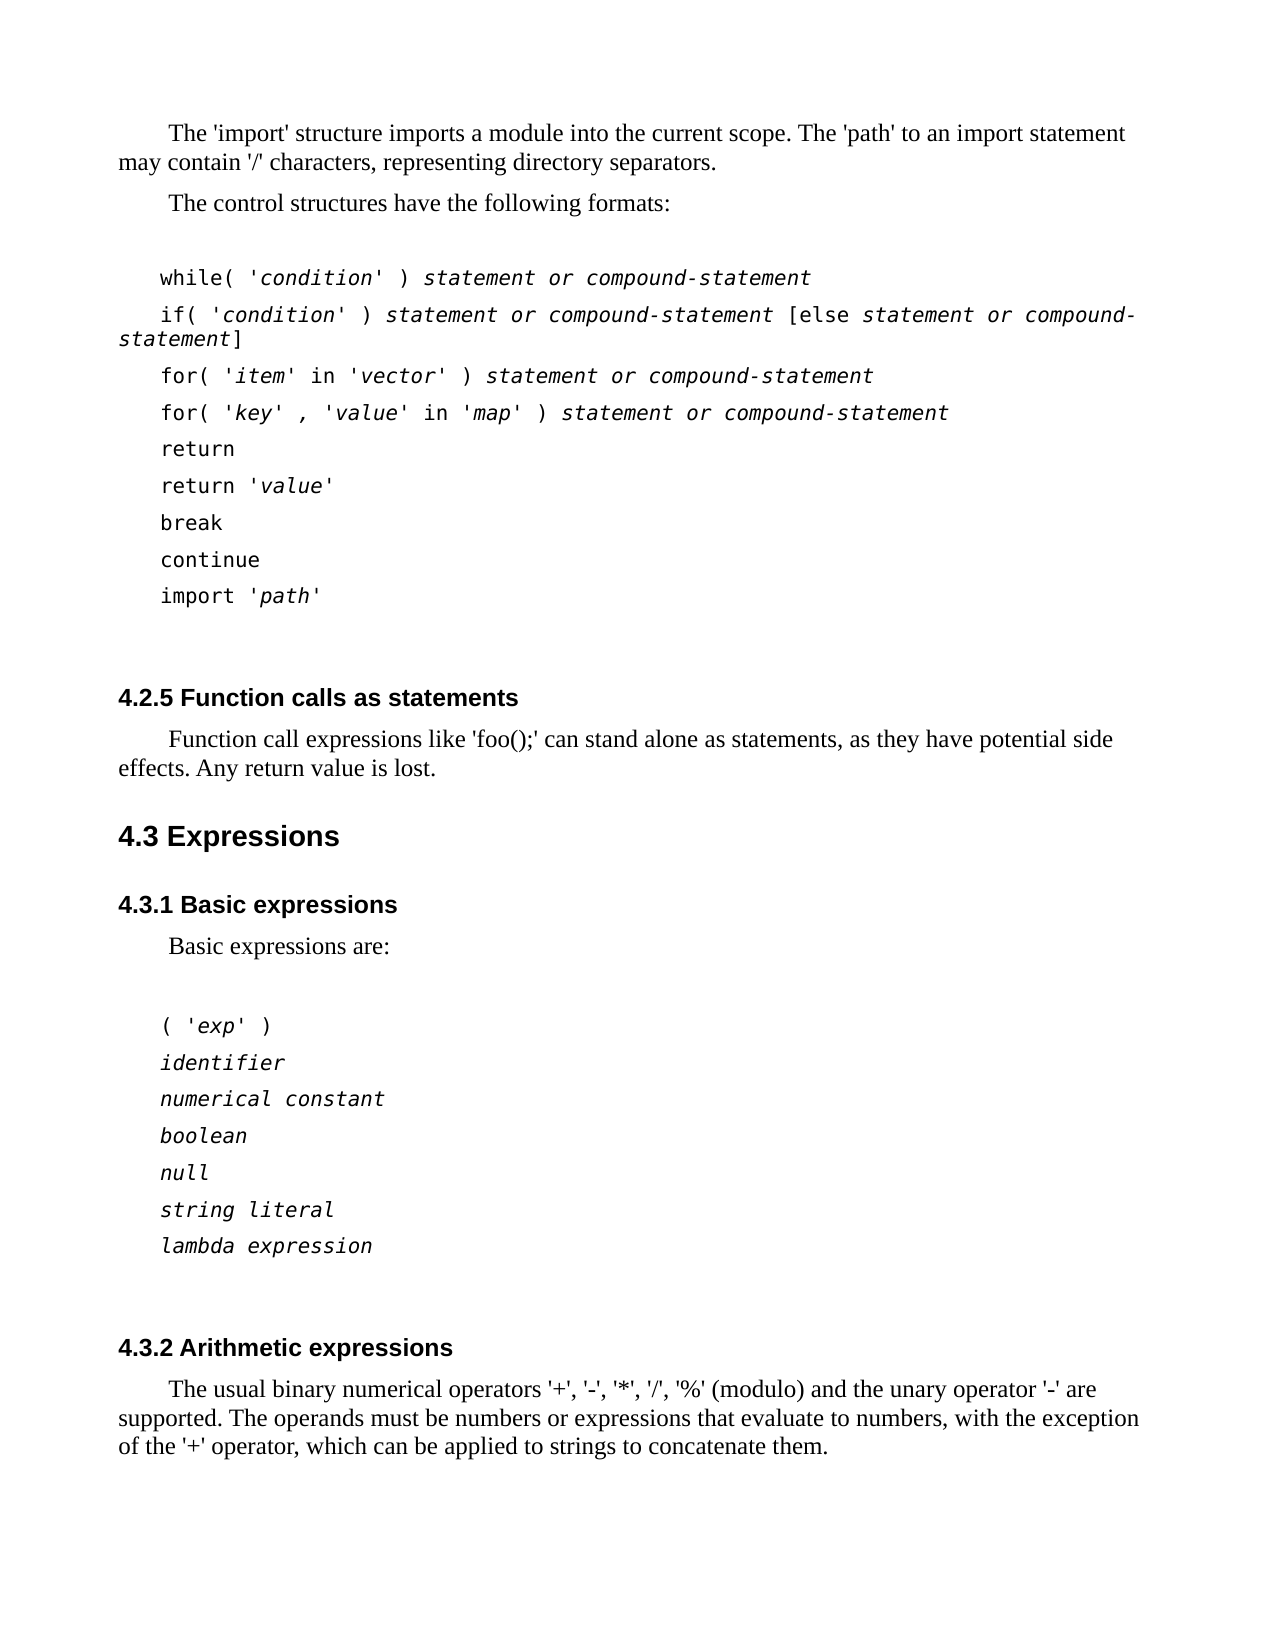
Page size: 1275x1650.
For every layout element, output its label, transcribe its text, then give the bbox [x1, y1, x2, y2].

text return [118, 437, 1157, 462]
text The control structures have the following formats: [118, 188, 1157, 217]
subtitle 4.2.5 Function calls as statements [118, 683, 1157, 712]
text import 'path' [118, 584, 1157, 609]
subtitle 4.3.1 Basic expressions [118, 890, 1157, 919]
text boolean [118, 1124, 1157, 1148]
text Basic expressions are: [118, 931, 1157, 960]
text Function call expressions like 'foo();' can stand alone as statements, as they have potential side effects. Any return value is lost. [118, 724, 1157, 782]
text if( 'condition' ) statement or compound-statement [else statement or compound-statement] [118, 303, 1157, 351]
subtitle 4.3.2 Arithmetic expressions [118, 1333, 1157, 1361]
text while( 'condition' ) statement or compound-statement [118, 266, 1157, 290]
text The 'import' structure imports a module into the current scope. The 'path' to an import statement may contain '/' characters, representing directory separators. [118, 118, 1157, 176]
text null [118, 1161, 1157, 1185]
subtitle 4.3 Expressions [118, 819, 1157, 853]
text return 'value' [118, 474, 1157, 498]
text for( 'item' in 'vector' ) statement or compound-statement [118, 364, 1157, 388]
text string literal [118, 1198, 1157, 1222]
text The usual binary numerical operators '+', '-', '*', '/', '%' (modulo) and the unary operator '-' are supported. The operands must be numbers or expressions that evaluate to numbers, with the exception of the '+' operator, which can be applied to strings to concatenate them. [118, 1374, 1157, 1460]
text continue [118, 548, 1157, 572]
text numerical constant [118, 1087, 1157, 1112]
text for( 'key' , 'value' in 'map' ) statement or compound-statement [118, 401, 1157, 425]
text ( 'exp' ) [118, 1014, 1157, 1038]
text identifier [118, 1051, 1157, 1075]
text lambda expression [118, 1234, 1157, 1259]
text break [118, 511, 1157, 535]
